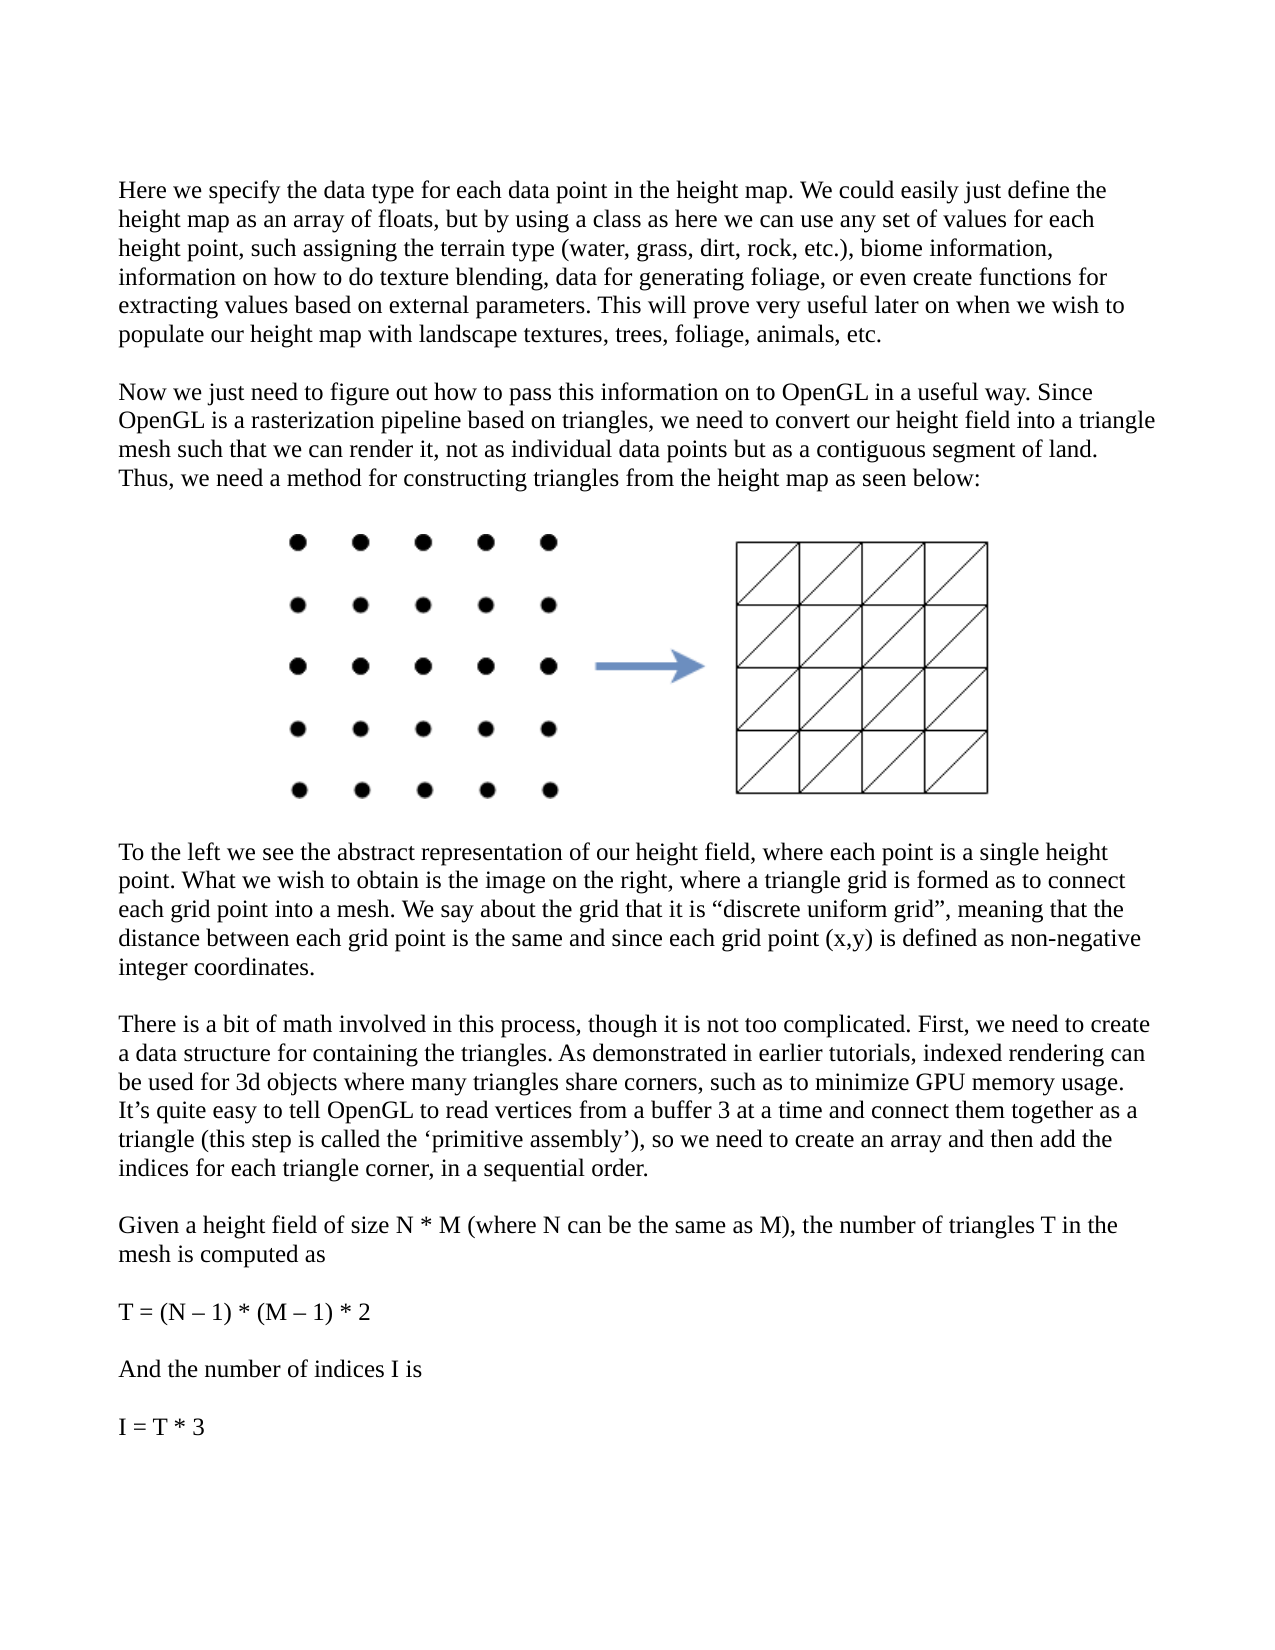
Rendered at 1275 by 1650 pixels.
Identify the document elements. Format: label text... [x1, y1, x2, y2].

text And the number of indices I is [118, 1354, 1157, 1383]
text Given a height field of size N * M (where N can be the same as M), the number of triangles T in the mesh is computed as [118, 1211, 1157, 1268]
text To the left we see the abstract representation of our height field, where each point is a single height point. What we wish to obtain is the image on the right, where a triangle grid is formed as to connect each grid point into a mesh. We say about the grid that it is “discrete uniform grid”, meaning that the distance between each grid point is the same and since each grid point (x,y) is defined as non-negative integer coordinates. [118, 837, 1157, 981]
text I = T * 3 [118, 1412, 1157, 1441]
text There is a bit of math involved in this process, though it is not too complicated. First, we need to create a data structure for containing the triangles. As demonstrated in earlier tutorials, indexed rendering can be used for 3d objects where many triangles share corners, such as to minimize GPU memory usage. It’s quite easy to tell OpenGL to read vertices from a buffer 3 at a time and connect them together as a triangle (this step is called the ‘primitive assembly’), so we need to create an array and then add the indices for each triangle corner, in a sequential order. [118, 1009, 1157, 1182]
text Here we specify the data type for each data point in the height map. We could easily just define the height map as an array of floats, but by using a class as here we can use any set of values for each height point, such assigning the terrain type (water, grass, dirt, rock, etc.), biome information, information on how to do texture blending, data for generating foliage, or even create functions for extracting values based on external parameters. This will prove very useful later on when we wish to populate our height map with landscape textures, trees, foliage, animals, etc. [118, 176, 1157, 348]
text T = (N – 1) * (M – 1) * 2 [118, 1297, 1157, 1326]
picture [286, 534, 989, 799]
text Now we just need to figure out how to pass this information on to OpenGL in a useful way. Since OpenGL is a rasterization pipeline based on triangles, we need to convert our height field into a triangle mesh such that we can render it, not as individual data points but as a contiguous segment of land. Thus, we need a method for constructing triangles from the height map as seen below: [118, 377, 1157, 492]
